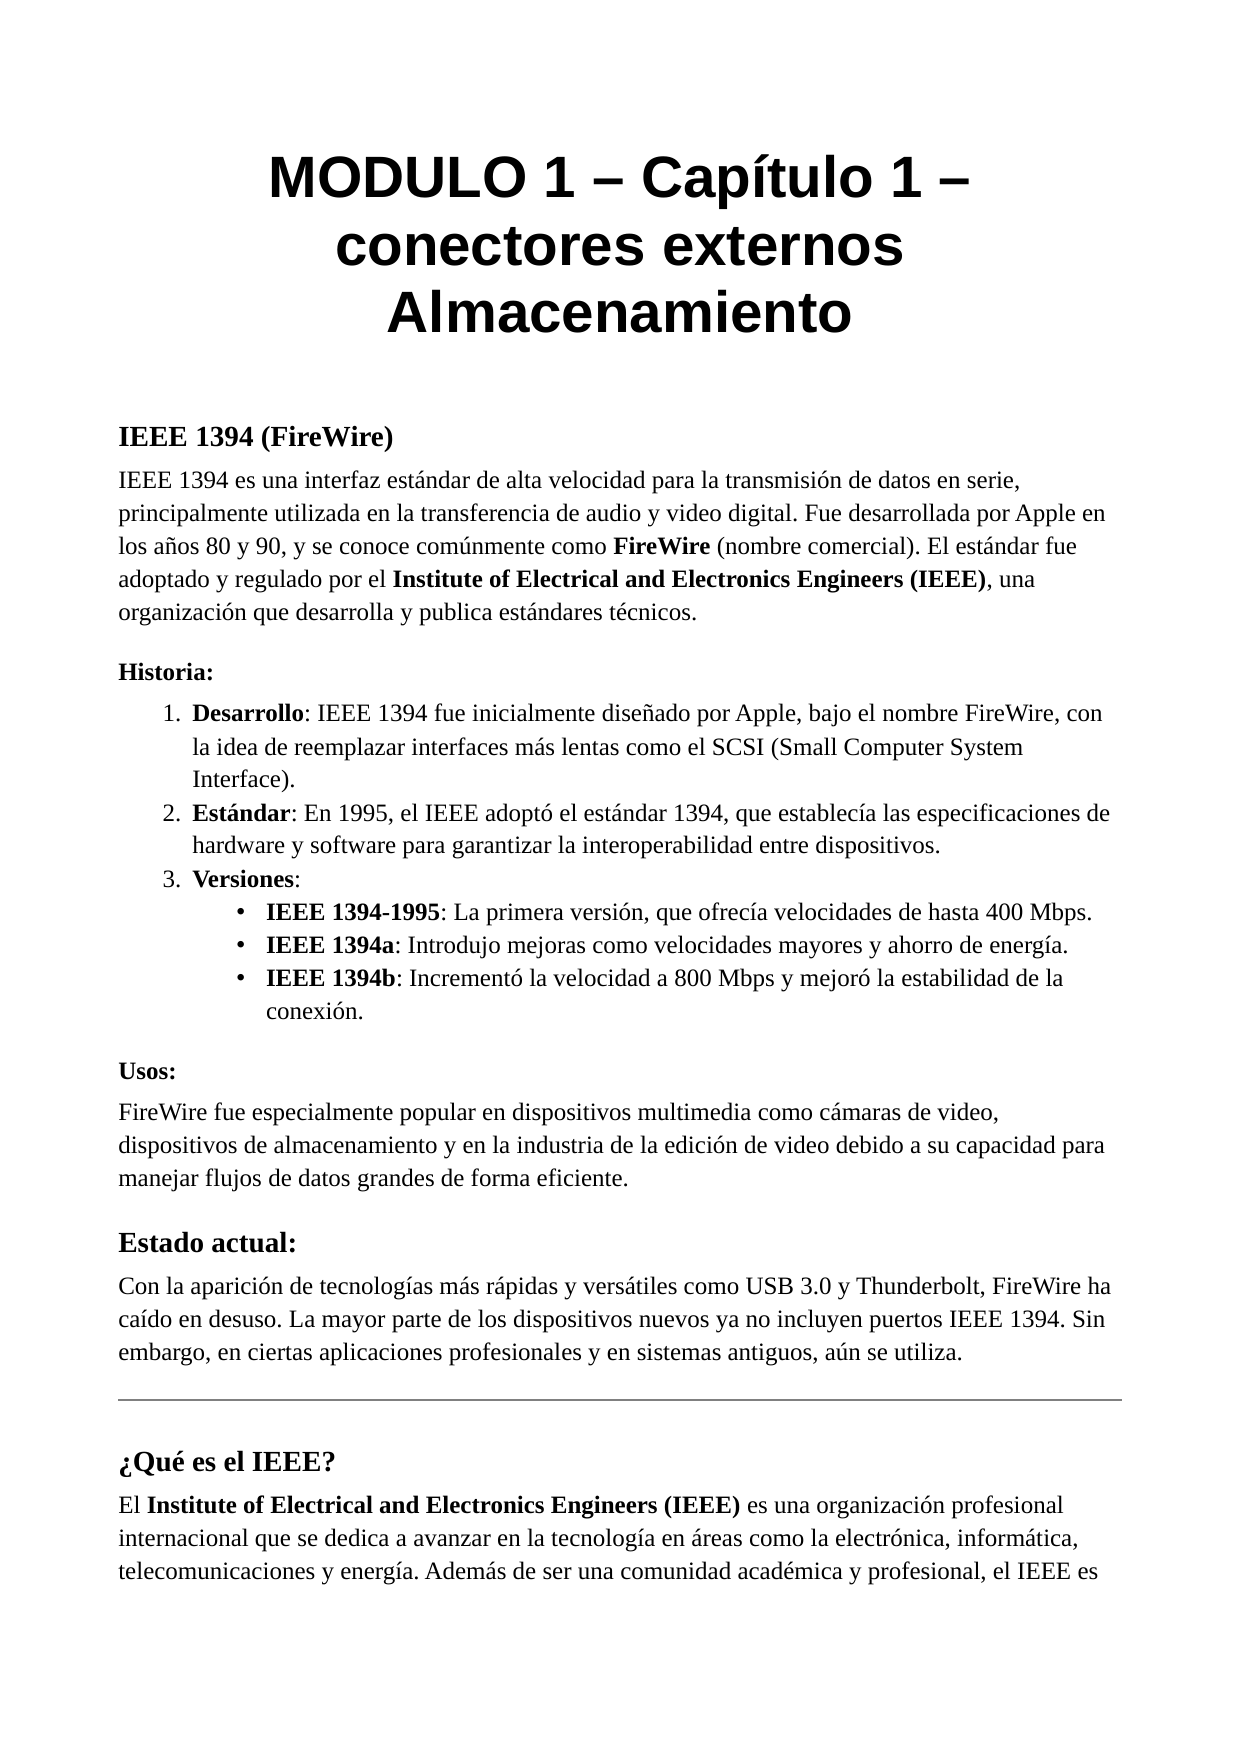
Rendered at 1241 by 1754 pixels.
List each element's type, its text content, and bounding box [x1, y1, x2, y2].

list IEEE 1394-1995: La primera versión, que ofrecía velocidades de hasta 400 Mbps. [236, 897, 1122, 925]
subtitle IEEE 1394 (FireWire) [118, 419, 1122, 453]
text Con la aparición de tecnologías más rápidas y versátiles como USB 3.0 y Thunderbolt, FireWire ha caído en desuso. La mayor parte de los dispositivos nuevos ya no incluyen puertos IEEE 1394. Sin embargo, en ciertas aplicaciones profesionales y en sistemas antiguos, aún se utiliza. [118, 1271, 1122, 1366]
subtitle Usos: [118, 1056, 1122, 1084]
text El Institute of Electrical and Electronics Engineers (IEEE) es una organización profesional internacional que se dedica a avanzar en la tecnología en áreas como la electrónica, informática, telecomunicaciones y energía. Además de ser una comunidad académica y profesional, el IEEE es [118, 1490, 1122, 1585]
subtitle Historia: [118, 657, 1122, 686]
subtitle ¿Qué es el IEEE? [118, 1444, 1122, 1477]
list Versiones: [162, 864, 1122, 892]
title MODULO 1 – Capítulo 1 – conectores externos Almacenamiento [118, 143, 1122, 344]
list IEEE 1394a: Introdujo mejoras como velocidades mayores y ahorro de energía. [236, 930, 1122, 958]
list IEEE 1394b: Incrementó la velocidad a 800 Mbps y mejoró la estabilidad de la conexión. [236, 963, 1122, 1024]
list Desarrollo: IEEE 1394 fue inicialmente diseñado por Apple, bajo el nombre FireWire, con la idea de reemplazar interfaces más lentas como el SCSI (Small Computer System Interface). [162, 698, 1122, 793]
list Estándar: En 1995, el IEEE adoptó el estándar 1394, que establecía las especificaciones de hardware y software para garantizar la interoperabilidad entre dispositivos. [162, 798, 1122, 859]
subtitle Estado actual: [118, 1225, 1122, 1259]
text IEEE 1394 es una interfaz estándar de alta velocidad para la transmisión de datos en serie, principalmente utilizada en la transferencia de audio y video digital. Fue desarrollada por Apple en los años 80 y 90, y se conoce comúnmente como FireWire (nombre comercial). El estándar fue adoptado y regulado por el Institute of Electrical and Electronics Engineers (IEEE), una organización que desarrolla y publica estándares técnicos. [118, 465, 1122, 626]
text FireWire fue especialmente popular en dispositivos multimedia como cámaras de video, dispositivos de almacenamiento y en la industria de la edición de video debido a su capacidad para manejar flujos de datos grandes de forma eficiente. [118, 1097, 1122, 1192]
